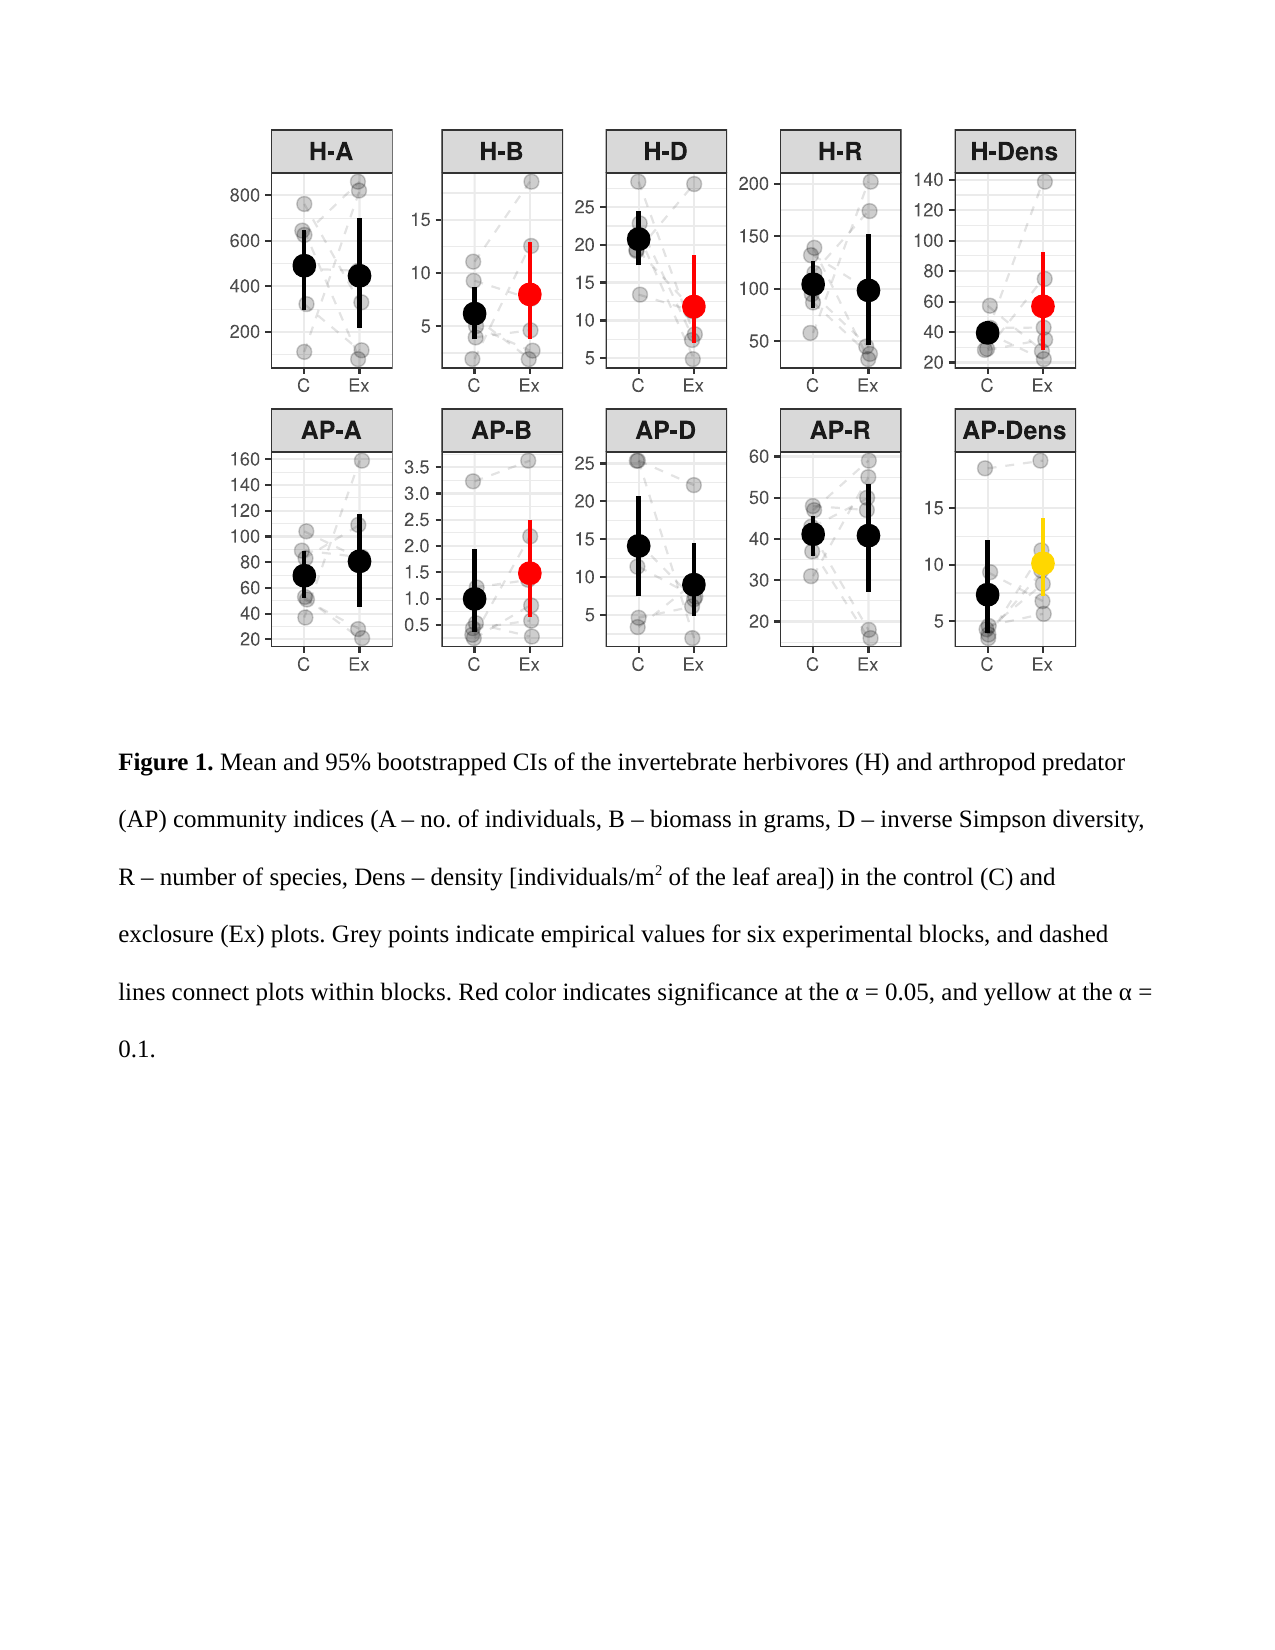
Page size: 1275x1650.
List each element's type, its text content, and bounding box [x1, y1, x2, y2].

text Figure 1. Mean and 95% bootstrapped CIs of the invertebrate herbivores (H) and arthropod predator (AP) community indices (A – no. of individuals, B – biomass in grams, D – inverse Simpson diversity, R – number of species, Dens – density [individuals/m2 of the leaf area]) in the control (C) and exclosure (Ex) plots. Grey points indicate empirical values for six experimental blocks, and dashed lines connect plots within blocks. Red color indicates significance at the α = 0.05, and yellow at the α = 0.1. [118, 118, 1157, 1063]
